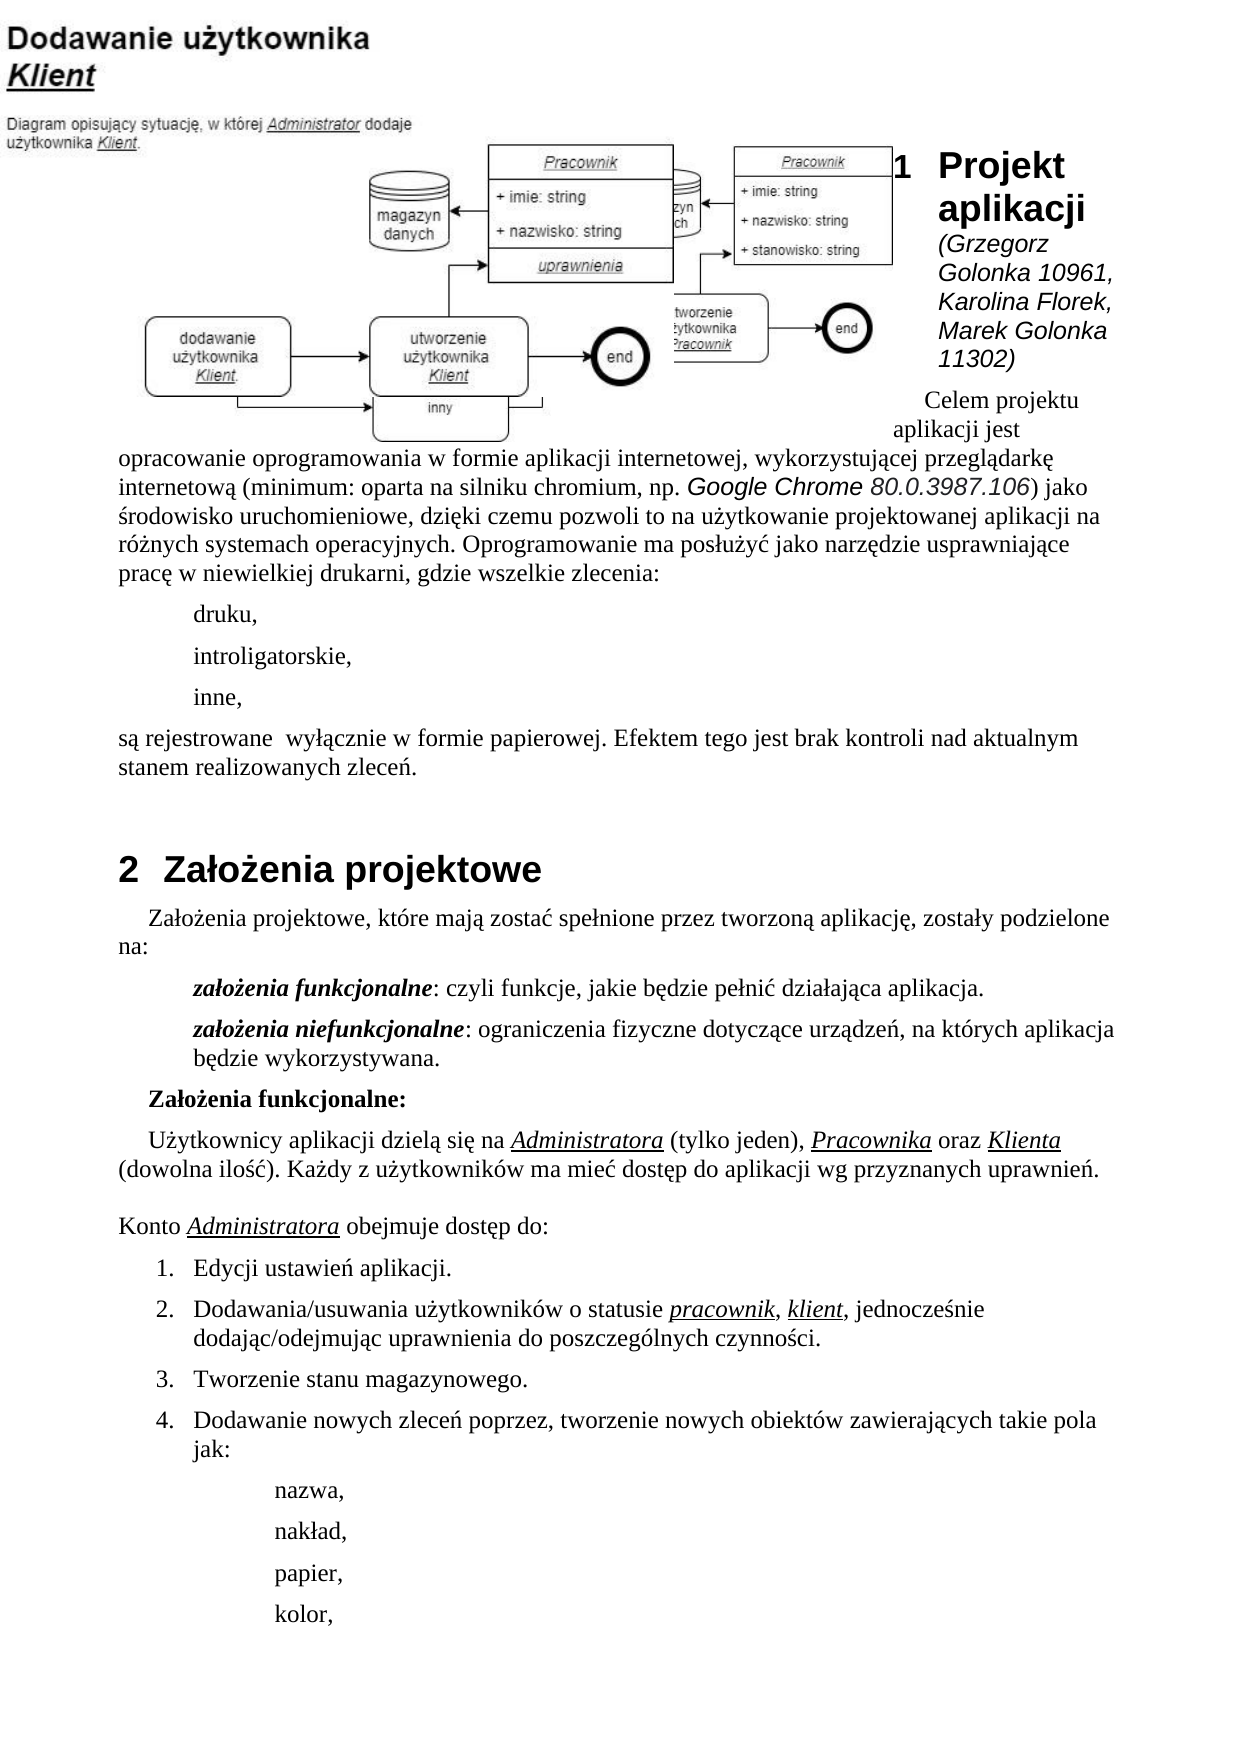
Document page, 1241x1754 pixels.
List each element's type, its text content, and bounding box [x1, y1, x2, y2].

list nakład, [237, 1516, 1122, 1545]
list nazwa, [237, 1475, 1122, 1504]
text Założenia projektowe, które mają zostać spełnione przez tworzoną aplikację, zostały podzielone na: [118, 903, 1122, 960]
list założenia funkcjonalne: czyli funkcje, jakie będzie pełnić działająca aplikacja. [148, 973, 1122, 1001]
subtitle Projekt aplikacji (Grzegorz Golonka 10961, Karolina Florek, Marek Golonka 11302) [893, 143, 1122, 373]
subtitle Założenia projektowe [118, 847, 1122, 890]
list Tworzenie stanu magazynowego. [156, 1364, 1122, 1393]
list papier, [237, 1558, 1122, 1586]
text są rejestrowane wyłącznie w formie papierowej. Efektem tego jest brak kontroli nad aktualnym stanem realizowanych zleceń. [118, 723, 1122, 781]
text Celem projektu aplikacji jest opracowanie oprogramowania w formie aplikacji internetowej, wykorzystującej przeglądarkę internetową (minimum: oparta na silniku chromium, np. Google Chrome 80.0.3987.106) jako środowisko uruchomieniowe, dzięki czemu pozwoli to na użytkowanie projektowanej aplikacji na różnych systemach operacyjnych. Oprogramowanie ma posłużyć jako narzędzie usprawniające pracę w niewielkiej drukarni, gdzie wszelkie zlecenia: [118, 386, 1122, 587]
list kolor, [237, 1599, 1122, 1628]
picture [0, 0, 893, 442]
list Dodawanie nowych zleceń poprzez, tworzenie nowych obiektów zawierających takie pola jak: [156, 1405, 1122, 1463]
list inne, [148, 682, 1122, 711]
list druku, [148, 599, 1122, 628]
list Dodawania/usuwania użytkowników o statusie pracownik, klient, jednocześnie dodając/odejmując uprawnienia do poszczególnych czynności. [156, 1294, 1122, 1351]
list założenia niefunkcjonalne: ograniczenia fizyczne dotyczące urządzeń, na których aplikacja będzie wykorzystywana. [148, 1014, 1122, 1071]
text Użytkownicy aplikacji dzielą się na Administratora (tylko jeden), Pracownika oraz Klienta (dowolna ilość). Każdy z użytkowników ma mieć dostęp do aplikacji wg przyznanych uprawnień. Konto Administratora obejmuje dostęp do: [118, 1125, 1122, 1240]
text Założenia funkcjonalne: [118, 1084, 1122, 1113]
list introligatorskie, [148, 641, 1122, 669]
list Edycji ustawień aplikacji. [156, 1253, 1122, 1281]
